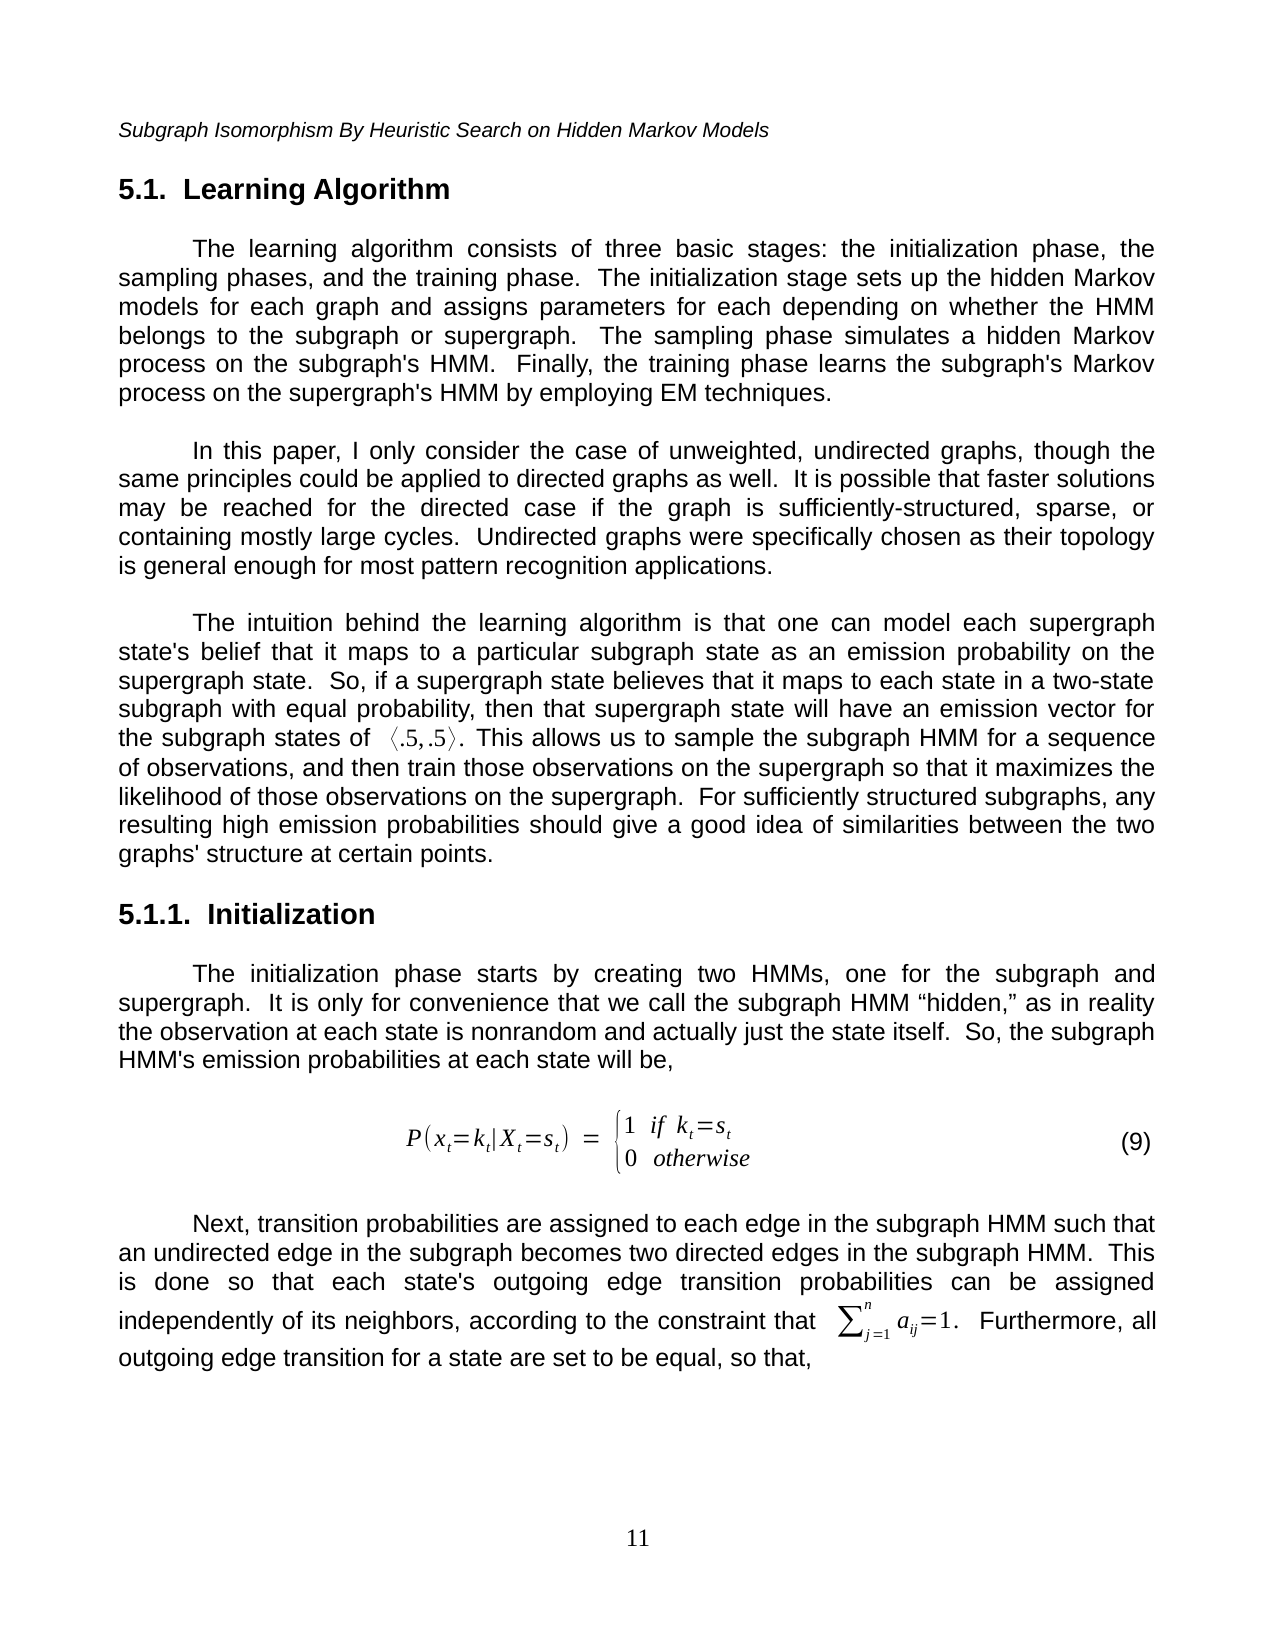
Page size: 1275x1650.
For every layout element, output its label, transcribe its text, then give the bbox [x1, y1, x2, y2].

table_header (9) [1041, 1103, 1157, 1181]
text In this paper, I only consider the case of unweighted, undirected graphs, though the same principles could be applied to directed graphs as well. It is possible that faster solutions may be reached for the directed case if the graph is sufficiently-structured, sparse, or containing mostly large cycles. Undirected graphs were specifically chosen as their topology is general enough for most pattern recognition applications. [118, 436, 1157, 579]
text The intuition behind the learning algorithm is that one can model each supergraph state's belief that it maps to a particular subgraph state as an emission probability on the supergraph state. So, if a supergraph state believes that it maps to each state in a two-state subgraph with equal probability, then that supergraph state will have an emission vector for the subgraph states of This allows us to sample the subgraph HMM for a sequence of observations, and then train those observations on the supergraph so that it maximizes the likelihood of those observations on the supergraph. For sufficiently structured subgraphs, any resulting high emission probabilities should give a good idea of similarities between the two graphs' structure at certain points. [118, 608, 1157, 868]
text Next, transition probabilities are assigned to each edge in the subgraph HMM such that an undirected edge in the subgraph becomes two directed edges in the subgraph HMM. This is done so that each state's outgoing edge transition probabilities can be assigned independently of its neighbors, according to the constraint that Furthermore, all outgoing edge transition for a state are set to be equal, so that, [118, 1209, 1157, 1372]
text The initialization phase starts by creating two HMMs, one for the subgraph and supergraph. It is only for convenience that we call the subgraph HMM “hidden,” as in reality the observation at each state is nonrandom and actually just the state itself. So, the subgraph HMM's emission probabilities at each state will be, [118, 959, 1157, 1074]
text 5.1.1. Initialization [118, 897, 1157, 930]
table_header [118, 1103, 1041, 1181]
text The learning algorithm consists of three basic stages: the initialization phase, the sampling phases, and the training phase. The initialization stage sets up the hidden Markov models for each graph and assigns parameters for each depending on whether the HMM belongs to the subgraph or supergraph. The sampling phase simulates a hidden Markov process on the subgraph's HMM. Finally, the training phase learns the subgraph's Markov process on the supergraph's HMM by employing EM techniques. [118, 234, 1157, 407]
text 5.1. Learning Algorithm [118, 172, 1157, 206]
